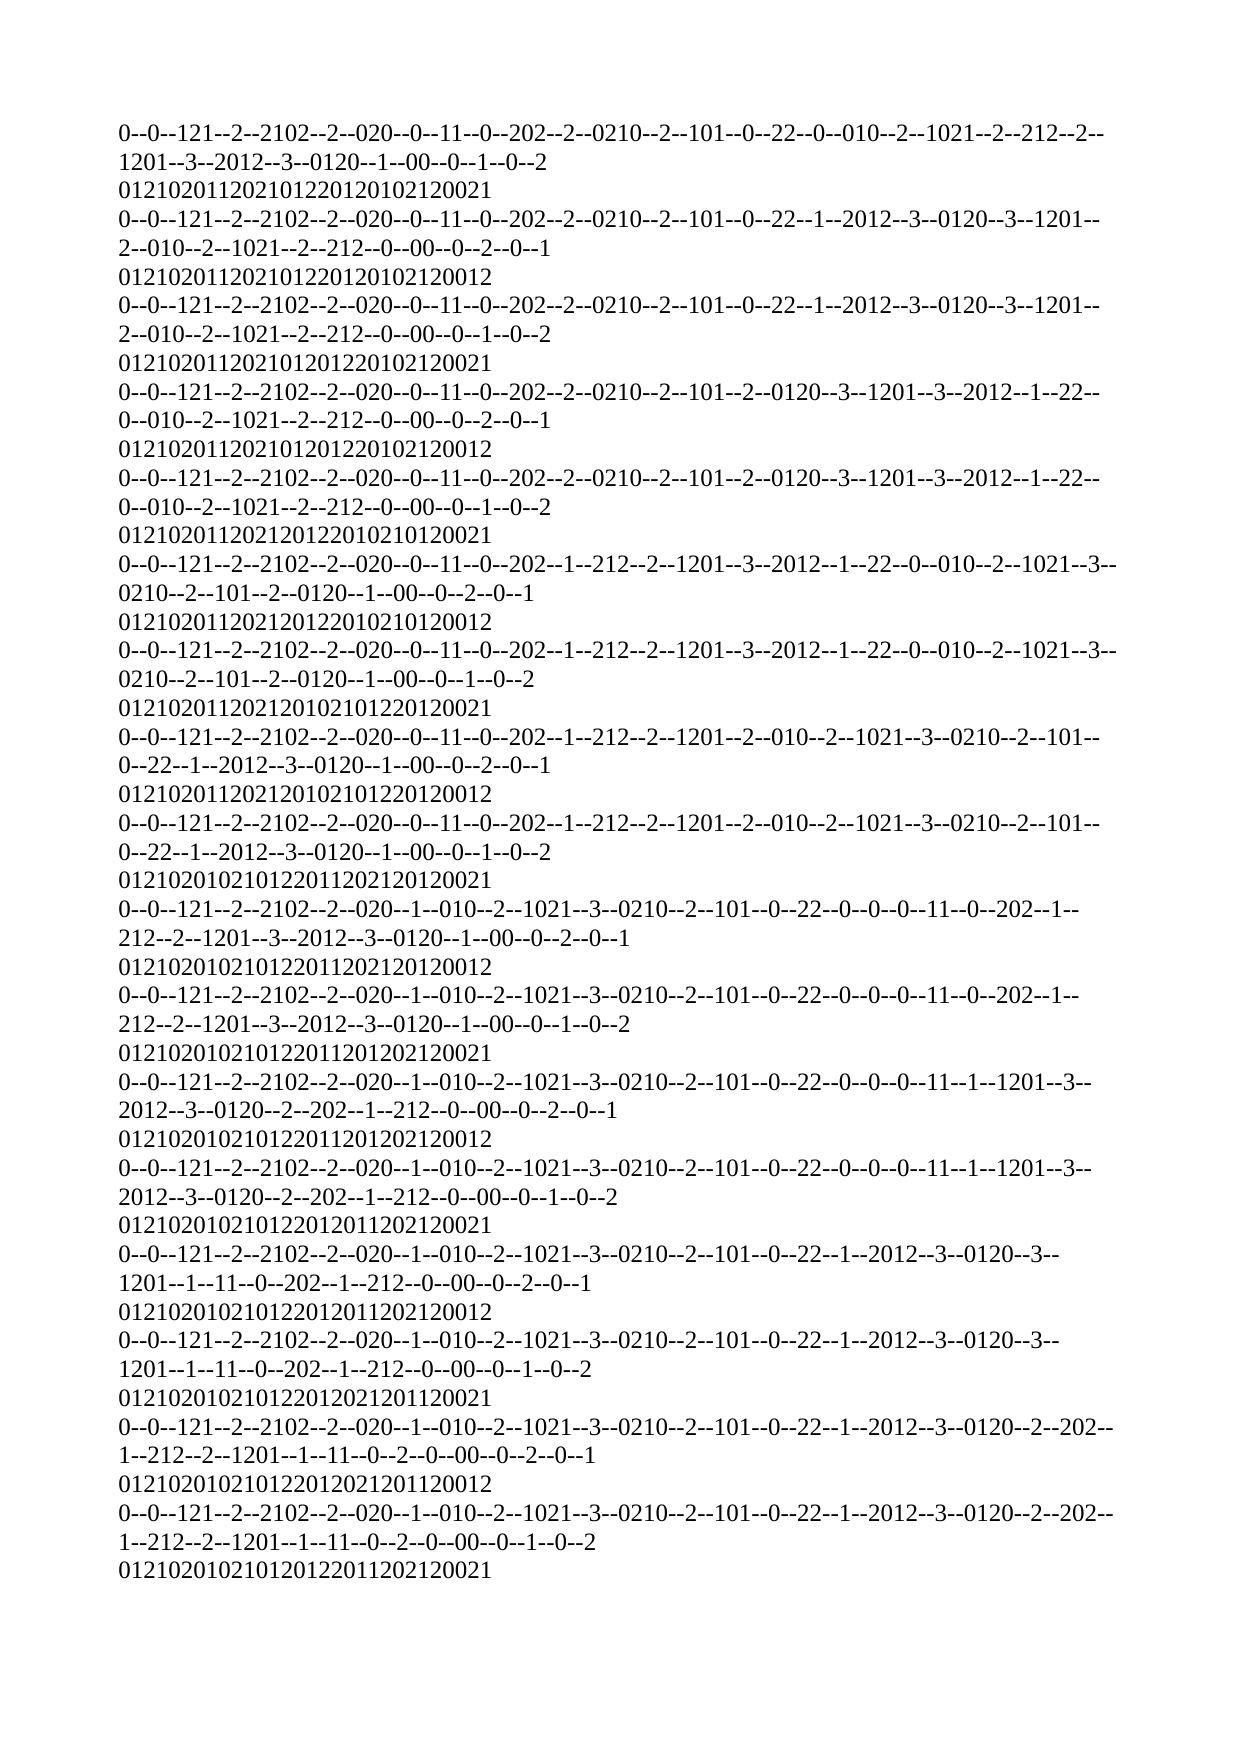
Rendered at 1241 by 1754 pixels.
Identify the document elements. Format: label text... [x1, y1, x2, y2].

text 0--0--121--2--2102--2--020--0--11--0--202--2--0210--2--101--0--22--1--2012--3--0120--3--1201--2--010--2--1021--2--212--0--00--0--2--0--1 [118, 204, 1122, 262]
text 0--0--121--2--2102--2--020--1--010--2--1021--3--0210--2--101--0--22--1--2012--3--0120--2--202--1--212--2--1201--1--11--0--2--0--00--0--2--0--1 [118, 1412, 1122, 1469]
text 0--0--121--2--2102--2--020--0--11--0--202--1--212--2--1201--2--010--2--1021--3--0210--2--101--0--22--1--2012--3--0120--1--00--0--2--0--1 [118, 722, 1122, 779]
text 012102010210122011202120120012 [118, 952, 1122, 981]
text 0--0--121--2--2102--2--020--0--11--0--202--2--0210--2--101--0--22--1--2012--3--0120--3--1201--2--010--2--1021--2--212--0--00--0--1--0--2 [118, 291, 1122, 348]
text 0--0--121--2--2102--2--020--1--010--2--1021--3--0210--2--101--0--22--1--2012--3--0120--2--202--1--212--2--1201--1--11--0--2--0--00--0--1--0--2 [118, 1498, 1122, 1556]
text 012102010210122012011202120021 [118, 1211, 1122, 1239]
text 012102010210122012011202120012 [118, 1297, 1122, 1326]
text 0--0--121--2--2102--2--020--0--11--0--202--1--212--2--1201--3--2012--1--22--0--010--2--1021--3--0210--2--101--2--0120--1--00--0--1--0--2 [118, 636, 1122, 693]
text 012102011202120122010210120012 [118, 607, 1122, 636]
text 0--0--121--2--2102--2--020--0--11--0--202--1--212--2--1201--2--010--2--1021--3--0210--2--101--0--22--1--2012--3--0120--1--00--0--1--0--2 [118, 808, 1122, 866]
text 012102011202120122010210120021 [118, 521, 1122, 549]
text 012102010210122012021201120012 [118, 1469, 1122, 1498]
text 0--0--121--2--2102--2--020--1--010--2--1021--3--0210--2--101--0--22--0--0--0--11--1--1201--3--2012--3--0120--2--202--1--212--0--00--0--2--0--1 [118, 1067, 1122, 1124]
text 012102011202120102101220120012 [118, 779, 1122, 808]
text 012102011202101220120102120021 [118, 176, 1122, 204]
text 0--0--121--2--2102--2--020--1--010--2--1021--3--0210--2--101--0--22--0--0--0--11--0--202--1--212--2--1201--3--2012--3--0120--1--00--0--1--0--2 [118, 981, 1122, 1038]
text 012102010210122011201202120021 [118, 1038, 1122, 1067]
text 0--0--121--2--2102--2--020--1--010--2--1021--3--0210--2--101--0--22--0--0--0--11--1--1201--3--2012--3--0120--2--202--1--212--0--00--0--1--0--2 [118, 1153, 1122, 1211]
text 012102011202120102101220120021 [118, 693, 1122, 722]
text 012102011202101201220102120012 [118, 434, 1122, 463]
text 0--0--121--2--2102--2--020--1--010--2--1021--3--0210--2--101--0--22--1--2012--3--0120--3--1201--1--11--0--202--1--212--0--00--0--1--0--2 [118, 1326, 1122, 1383]
text 0--0--121--2--2102--2--020--0--11--0--202--2--0210--2--101--2--0120--3--1201--3--2012--1--22--0--010--2--1021--2--212--0--00--0--1--0--2 [118, 463, 1122, 521]
text 012102010210122011201202120012 [118, 1124, 1122, 1153]
text 012102011202101201220102120021 [118, 348, 1122, 377]
text 012102010210120122011202120021 [118, 1556, 1122, 1584]
text 012102010210122012021201120021 [118, 1383, 1122, 1412]
text 0--0--121--2--2102--2--020--1--010--2--1021--3--0210--2--101--0--22--1--2012--3--0120--3--1201--1--11--0--202--1--212--0--00--0--2--0--1 [118, 1239, 1122, 1297]
text 0--0--121--2--2102--2--020--0--11--0--202--2--0210--2--101--2--0120--3--1201--3--2012--1--22--0--010--2--1021--2--212--0--00--0--2--0--1 [118, 377, 1122, 434]
text 0--0--121--2--2102--2--020--0--11--0--202--1--212--2--1201--3--2012--1--22--0--010--2--1021--3--0210--2--101--2--0120--1--00--0--2--0--1 [118, 549, 1122, 607]
text 012102011202101220120102120012 [118, 262, 1122, 291]
text 0--0--121--2--2102--2--020--1--010--2--1021--3--0210--2--101--0--22--0--0--0--11--0--202--1--212--2--1201--3--2012--3--0120--1--00--0--2--0--1 [118, 894, 1122, 952]
text 0--0--121--2--2102--2--020--0--11--0--202--2--0210--2--101--0--22--0--010--2--1021--2--212--2--1201--3--2012--3--0120--1--00--0--1--0--2 [118, 118, 1122, 176]
text 012102010210122011202120120021 [118, 866, 1122, 894]
